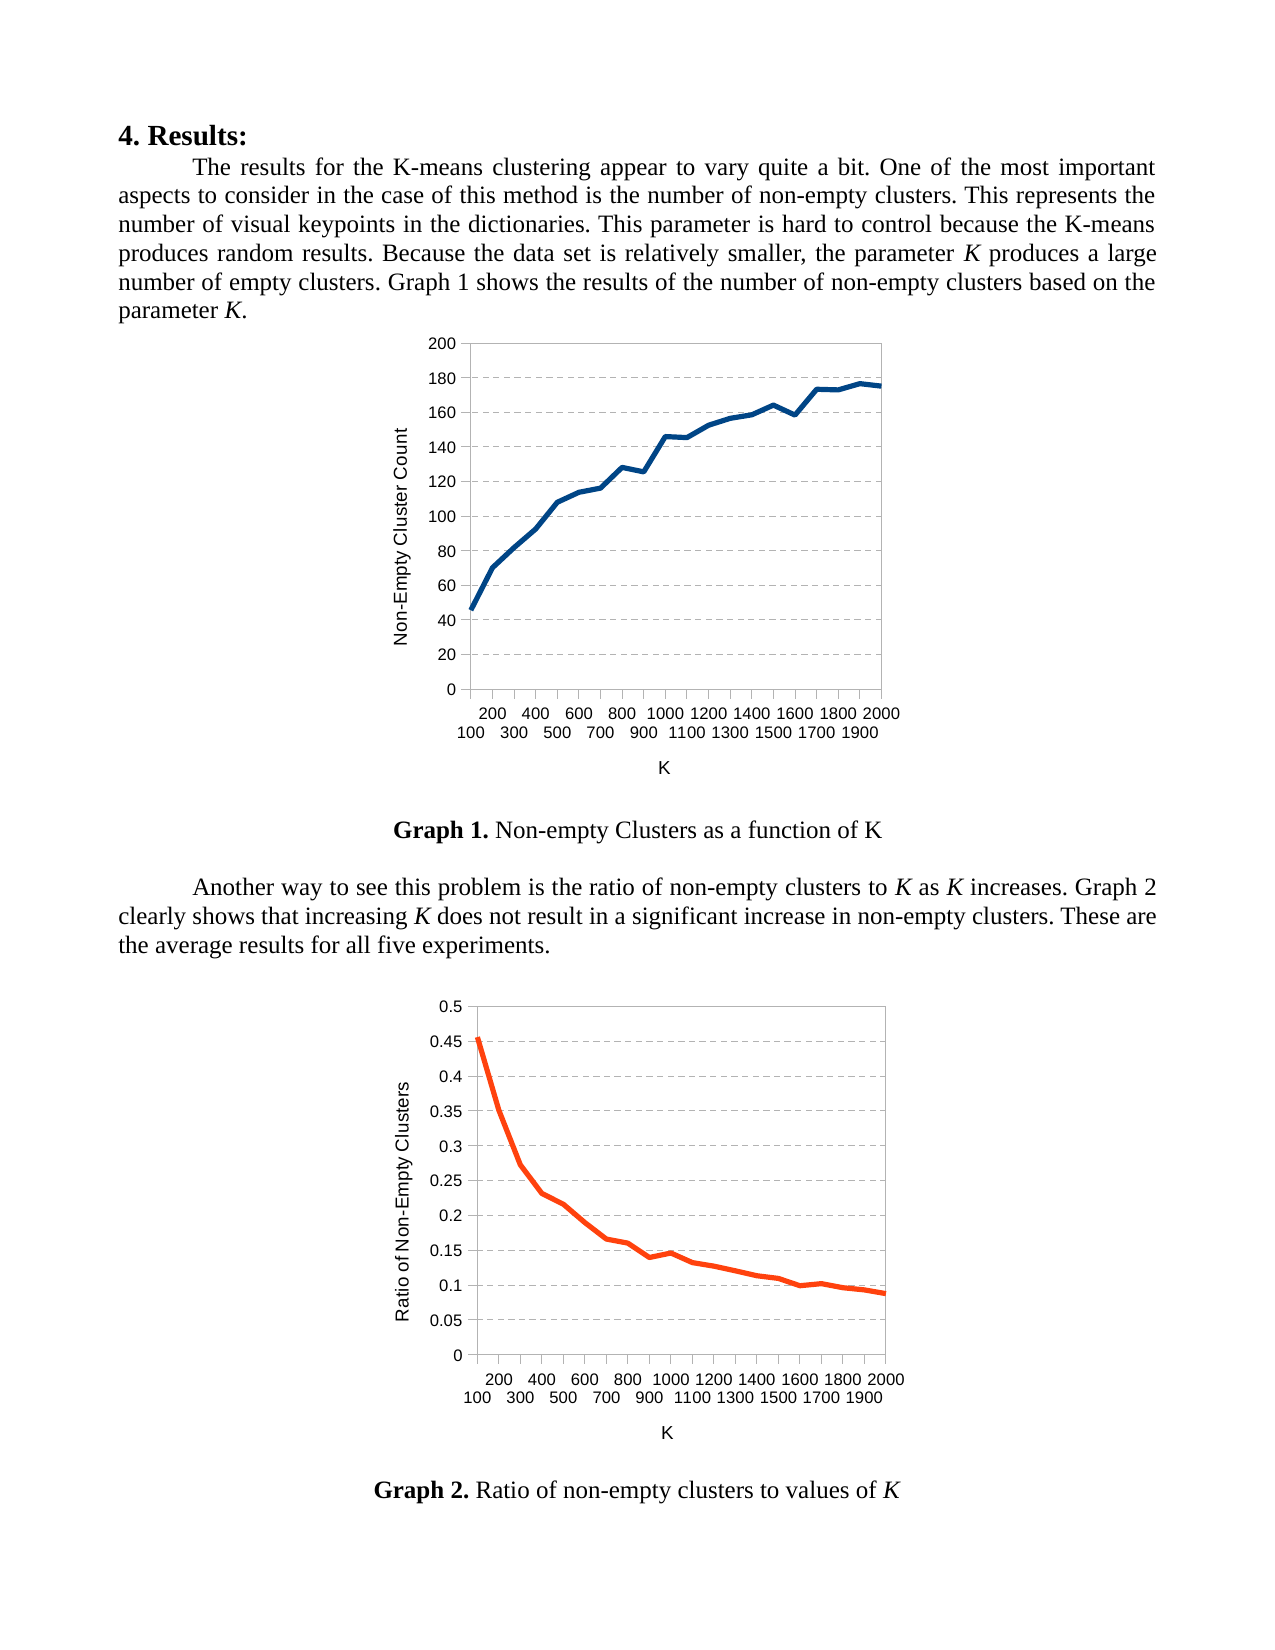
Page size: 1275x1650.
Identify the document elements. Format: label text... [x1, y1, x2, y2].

text The results for the K-means clustering appear to vary quite a bit. One of the most important aspects to consider in the case of this method is the number of non-empty clusters. This represents the number of visual keypoints in the dictionaries. This parameter is hard to control because the K-means produces random results. Because the data set is relatively smaller, the parameter K produces a large number of empty clusters. Graph 1 shows the results of the number of non-empty clusters based on the parameter K. [118, 152, 1157, 324]
text Graph 1. Non-empty Clusters as a function of K [118, 815, 1157, 843]
text Graph 2. Ratio of non-empty clusters to values of K [118, 1475, 1157, 1504]
text Another way to see this problem is the ratio of non-empty clusters to K as K increases. Graph 2 clearly shows that increasing K does not result in a significant increase in non-empty clusters. These are the average results for all five experiments. [118, 872, 1157, 958]
text 4. Results: [118, 118, 1157, 152]
